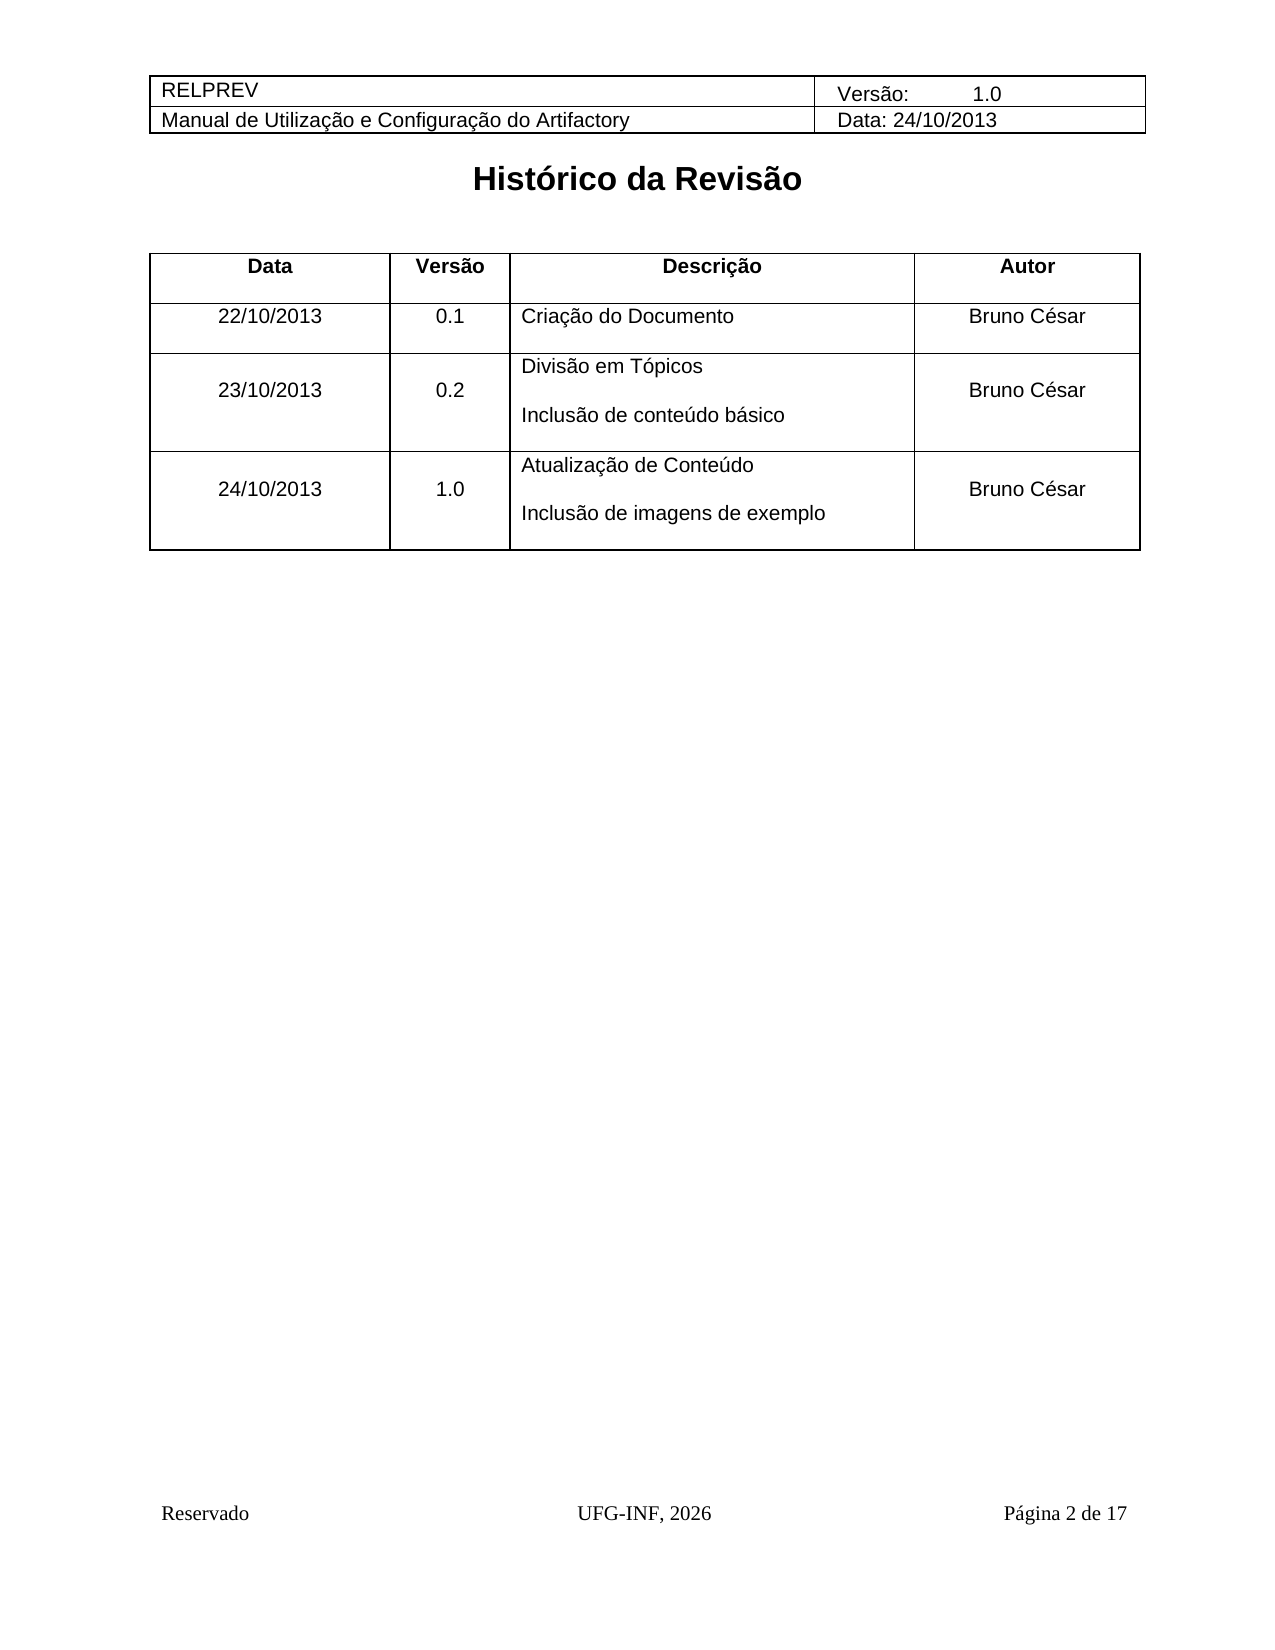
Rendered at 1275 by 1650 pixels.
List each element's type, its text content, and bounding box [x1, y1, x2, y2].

table_cell 22/10/2013 [151, 304, 389, 352]
table_cell 23/10/2013 [151, 354, 389, 451]
table_cell Bruno César [915, 354, 1139, 451]
table_cell Criação do Documento [511, 304, 914, 352]
table_header Descrição [511, 254, 914, 302]
table_header Versão [391, 254, 509, 302]
table_cell 1.0 [391, 452, 509, 549]
table_header Autor [915, 254, 1139, 302]
table_cell Bruno César [915, 304, 1139, 352]
table_cell Bruno César [915, 452, 1139, 549]
table_cell Atualização de Conteúdo Inclusão de imagens de exemplo [511, 452, 914, 549]
table_cell 0.2 [391, 354, 509, 451]
table_cell 24/10/2013 [151, 452, 389, 549]
table_cell Divisão em Tópicos Inclusão de conteúdo básico [511, 354, 914, 451]
text Histórico da Revisão [150, 159, 1125, 197]
table_cell 0.1 [391, 304, 509, 352]
table_header Data [151, 254, 389, 302]
